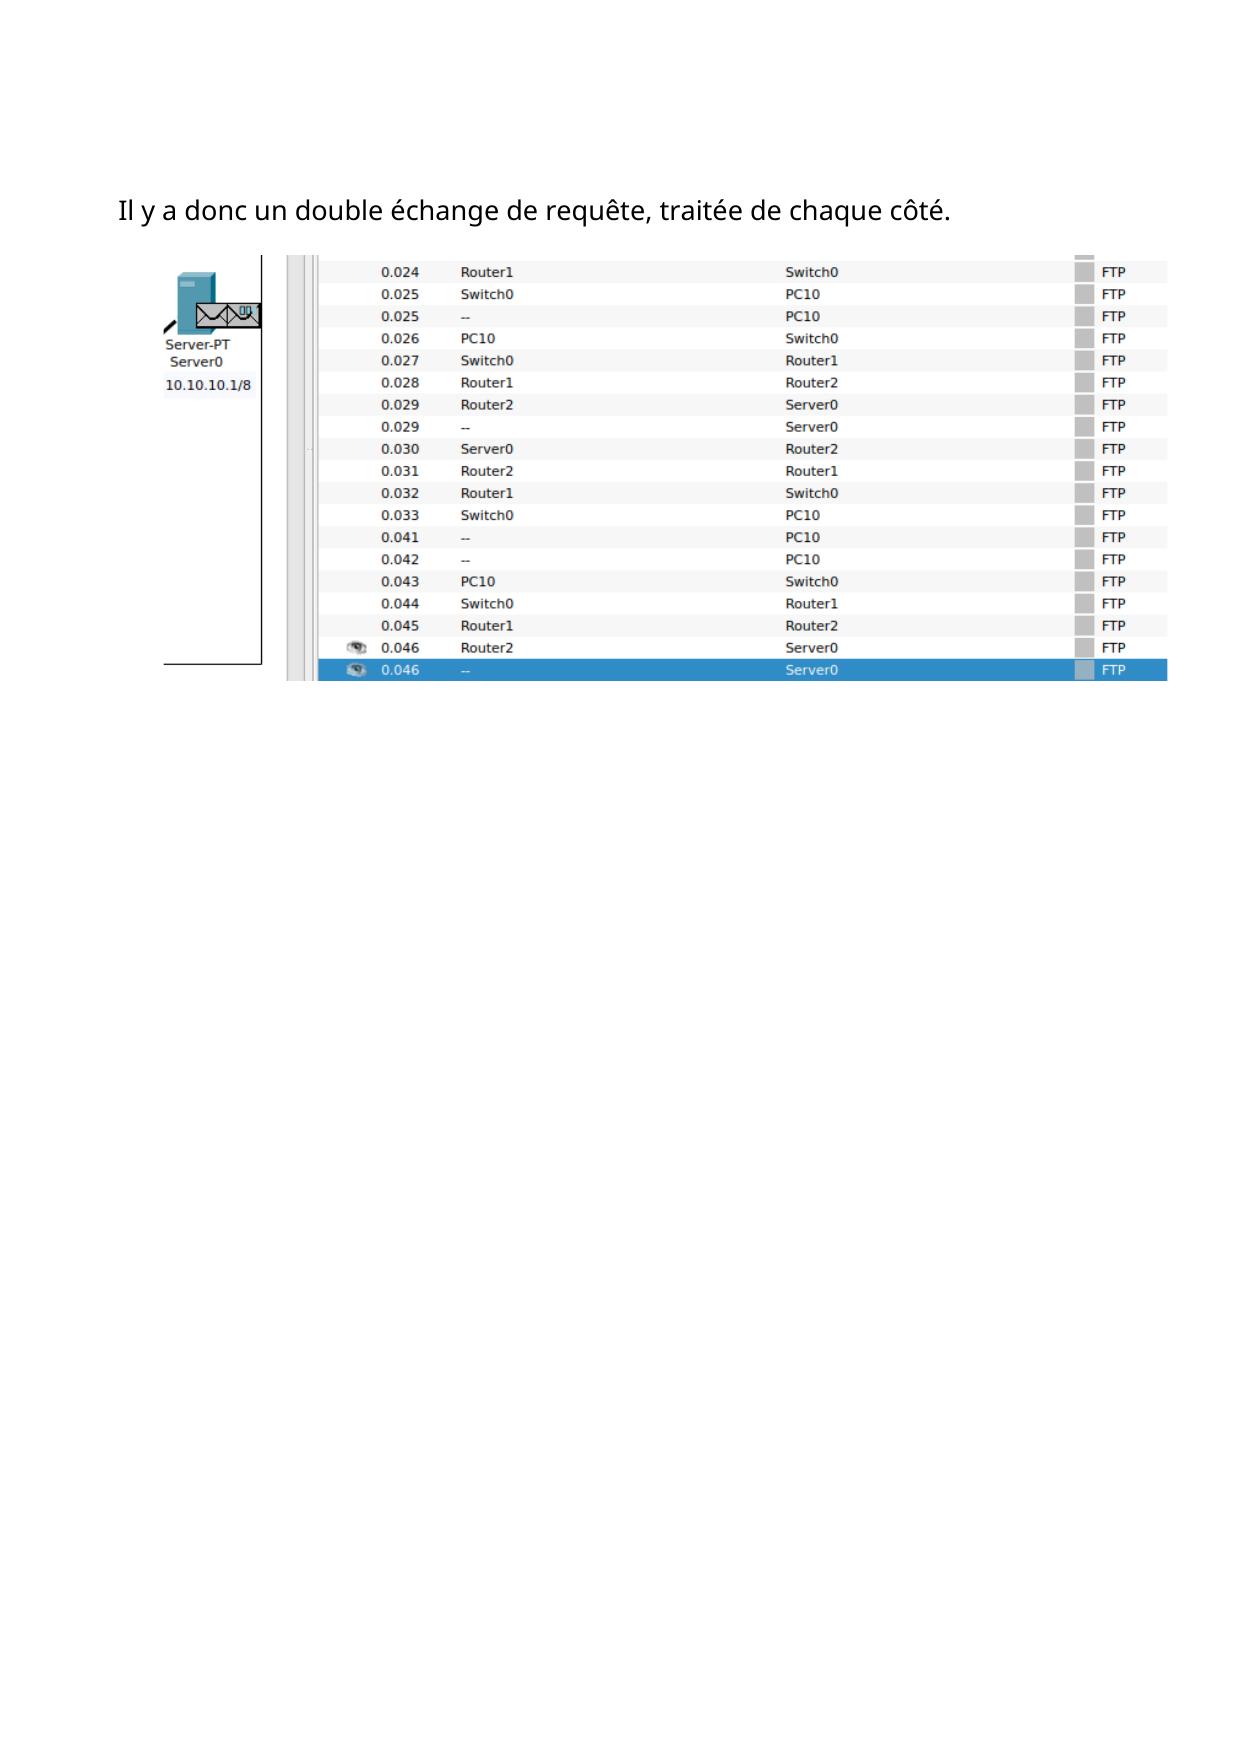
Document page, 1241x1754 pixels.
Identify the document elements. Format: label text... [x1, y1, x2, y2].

picture [163, 255, 1168, 681]
text Il y a donc un double échange de requête, traitée de chaque côté. [118, 192, 1122, 229]
